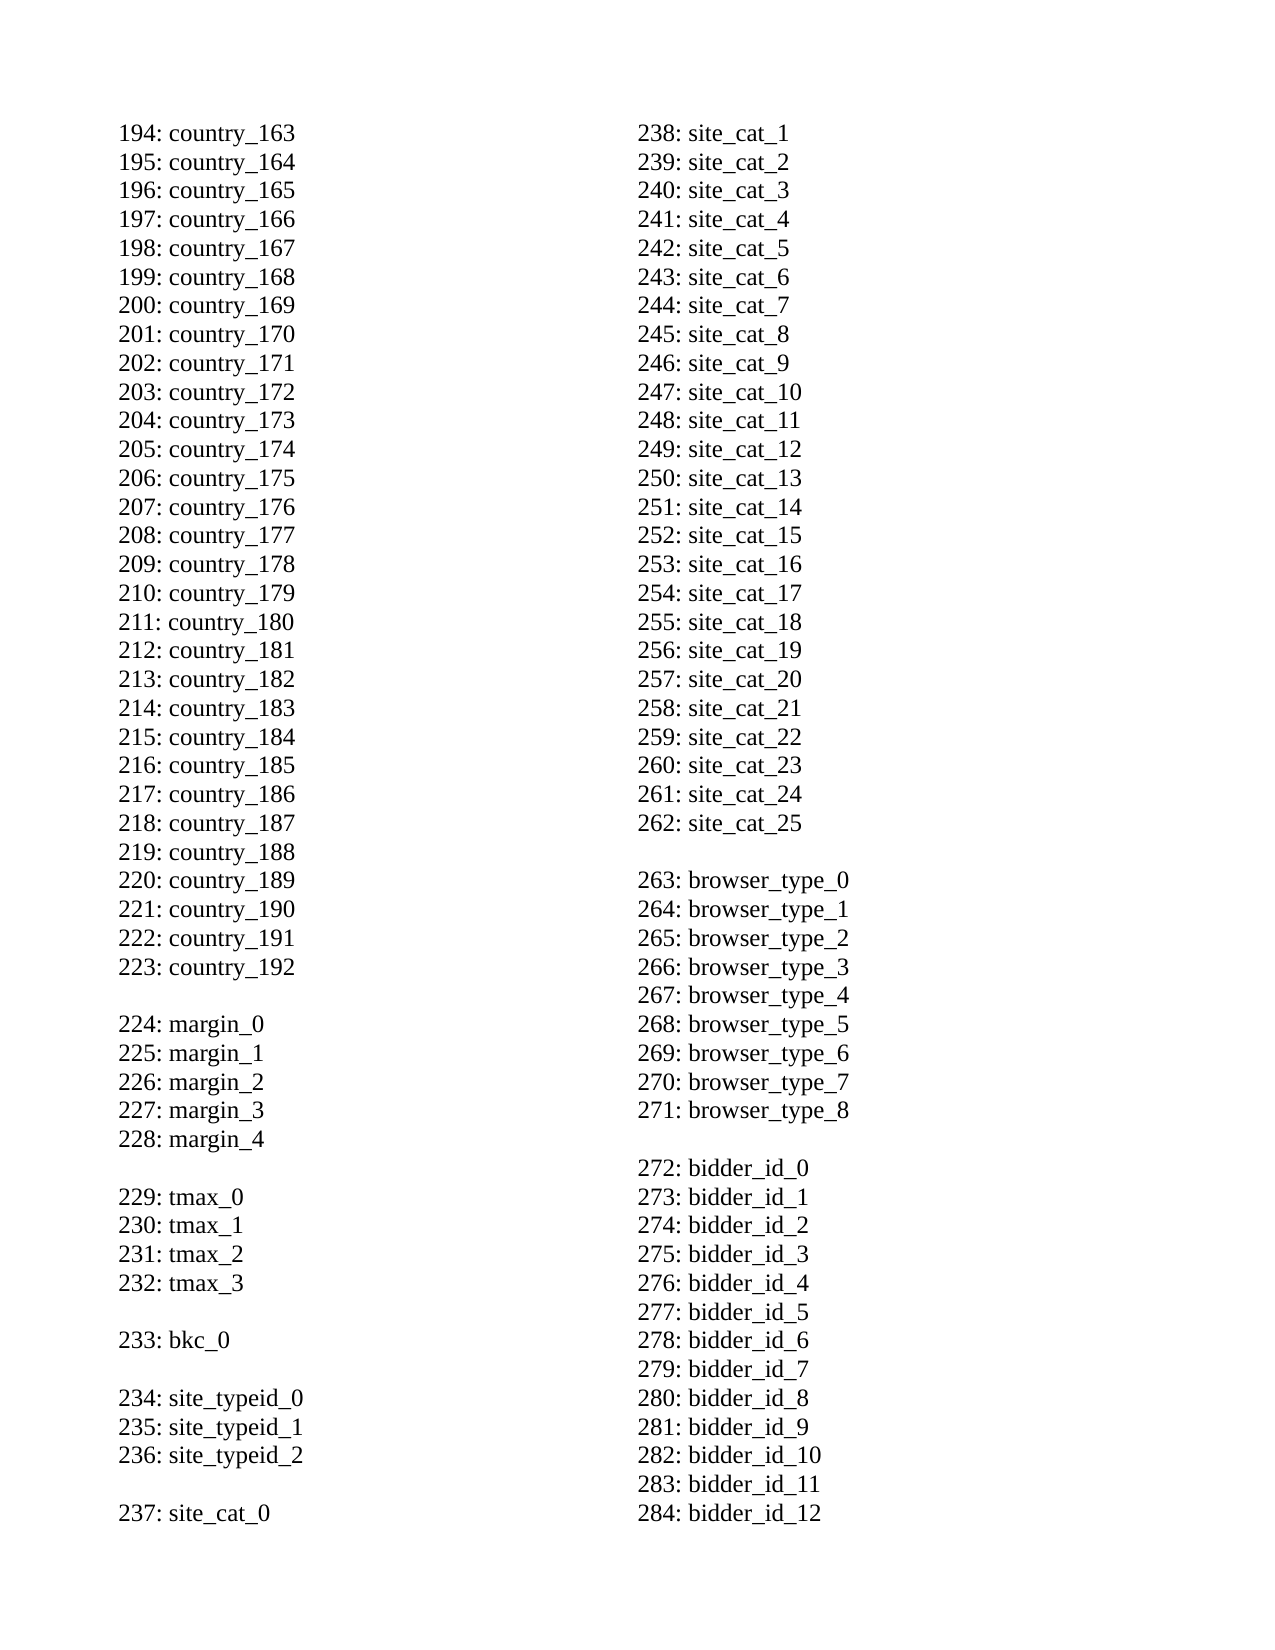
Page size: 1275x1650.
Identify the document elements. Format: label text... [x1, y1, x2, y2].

text 283: bidder_id_11 [637, 1469, 1157, 1498]
text 242: site_cat_5 [637, 233, 1157, 262]
text 217: country_186 [118, 779, 637, 808]
text 206: country_175 [118, 463, 637, 492]
text 249: site_cat_12 [637, 434, 1157, 463]
text 257: site_cat_20 [637, 664, 1157, 693]
text 232: tmax_3 [118, 1268, 637, 1297]
text 195: country_164 [118, 147, 637, 176]
text 267: browser_type_4 [637, 981, 1157, 1009]
text 199: country_168 [118, 262, 637, 291]
text 243: site_cat_6 [637, 262, 1157, 291]
text 265: browser_type_2 [637, 923, 1157, 952]
text 284: bidder_id_12 [637, 1498, 1157, 1527]
text 271: browser_type_8 [637, 1096, 1157, 1124]
text 235: site_typeid_1 [118, 1412, 637, 1441]
text 247: site_cat_10 [637, 377, 1157, 406]
text 224: margin_0 [118, 1009, 637, 1038]
text 260: site_cat_23 [637, 751, 1157, 779]
text 259: site_cat_22 [637, 722, 1157, 751]
text 238: site_cat_1 [637, 118, 1157, 147]
text 203: country_172 [118, 377, 637, 406]
text 250: site_cat_13 [637, 463, 1157, 492]
text 214: country_183 [118, 693, 637, 722]
text 261: site_cat_24 [637, 779, 1157, 808]
text 272: bidder_id_0 [637, 1153, 1157, 1182]
text 200: country_169 [118, 291, 637, 319]
text 280: bidder_id_8 [637, 1383, 1157, 1412]
text 240: site_cat_3 [637, 176, 1157, 204]
text 196: country_165 [118, 176, 637, 204]
text 223: country_192 [118, 952, 637, 981]
text 236: site_typeid_2 [118, 1441, 637, 1469]
text 281: bidder_id_9 [637, 1412, 1157, 1441]
text 279: bidder_id_7 [637, 1354, 1157, 1383]
text 273: bidder_id_1 [637, 1182, 1157, 1211]
text 255: site_cat_18 [637, 607, 1157, 636]
text 218: country_187 [118, 808, 637, 837]
text 210: country_179 [118, 578, 637, 607]
text 275: bidder_id_3 [637, 1239, 1157, 1268]
text 231: tmax_2 [118, 1239, 637, 1268]
text 212: country_181 [118, 636, 637, 664]
text 211: country_180 [118, 607, 637, 636]
text 248: site_cat_11 [637, 406, 1157, 434]
text 225: margin_1 [118, 1038, 637, 1067]
text 222: country_191 [118, 923, 637, 952]
text 219: country_188 [118, 837, 637, 866]
text 253: site_cat_16 [637, 549, 1157, 578]
text 226: margin_2 [118, 1067, 637, 1096]
text 197: country_166 [118, 204, 637, 233]
text 220: country_189 [118, 866, 637, 894]
text 194: country_163 [118, 118, 637, 147]
text 230: tmax_1 [118, 1211, 637, 1239]
text 207: country_176 [118, 492, 637, 521]
text 263: browser_type_0 [637, 866, 1157, 894]
text 229: tmax_0 [118, 1182, 637, 1211]
text 256: site_cat_19 [637, 636, 1157, 664]
text 241: site_cat_4 [637, 204, 1157, 233]
text 227: margin_3 [118, 1096, 637, 1124]
text 234: site_typeid_0 [118, 1383, 637, 1412]
text 268: browser_type_5 [637, 1009, 1157, 1038]
text 276: bidder_id_4 [637, 1268, 1157, 1297]
text 213: country_182 [118, 664, 637, 693]
text 209: country_178 [118, 549, 637, 578]
text 216: country_185 [118, 751, 637, 779]
text 244: site_cat_7 [637, 291, 1157, 319]
text 254: site_cat_17 [637, 578, 1157, 607]
text 202: country_171 [118, 348, 637, 377]
text 282: bidder_id_10 [637, 1441, 1157, 1469]
text 228: margin_4 [118, 1124, 637, 1153]
text 251: site_cat_14 [637, 492, 1157, 521]
text 278: bidder_id_6 [637, 1326, 1157, 1354]
text 258: site_cat_21 [637, 693, 1157, 722]
text 269: browser_type_6 [637, 1038, 1157, 1067]
text 221: country_190 [118, 894, 637, 923]
text 266: browser_type_3 [637, 952, 1157, 981]
text 270: browser_type_7 [637, 1067, 1157, 1096]
text 204: country_173 [118, 406, 637, 434]
text 274: bidder_id_2 [637, 1211, 1157, 1239]
text 277: bidder_id_5 [637, 1297, 1157, 1326]
text 198: country_167 [118, 233, 637, 262]
text 262: site_cat_25 [637, 808, 1157, 837]
text 245: site_cat_8 [637, 319, 1157, 348]
text 201: country_170 [118, 319, 637, 348]
text 205: country_174 [118, 434, 637, 463]
text 246: site_cat_9 [637, 348, 1157, 377]
text 264: browser_type_1 [637, 894, 1157, 923]
text 215: country_184 [118, 722, 637, 751]
text 233: bkc_0 [118, 1326, 637, 1354]
text 239: site_cat_2 [637, 147, 1157, 176]
text 237: site_cat_0 [118, 1498, 637, 1527]
text 208: country_177 [118, 521, 637, 549]
text 252: site_cat_15 [637, 521, 1157, 549]
